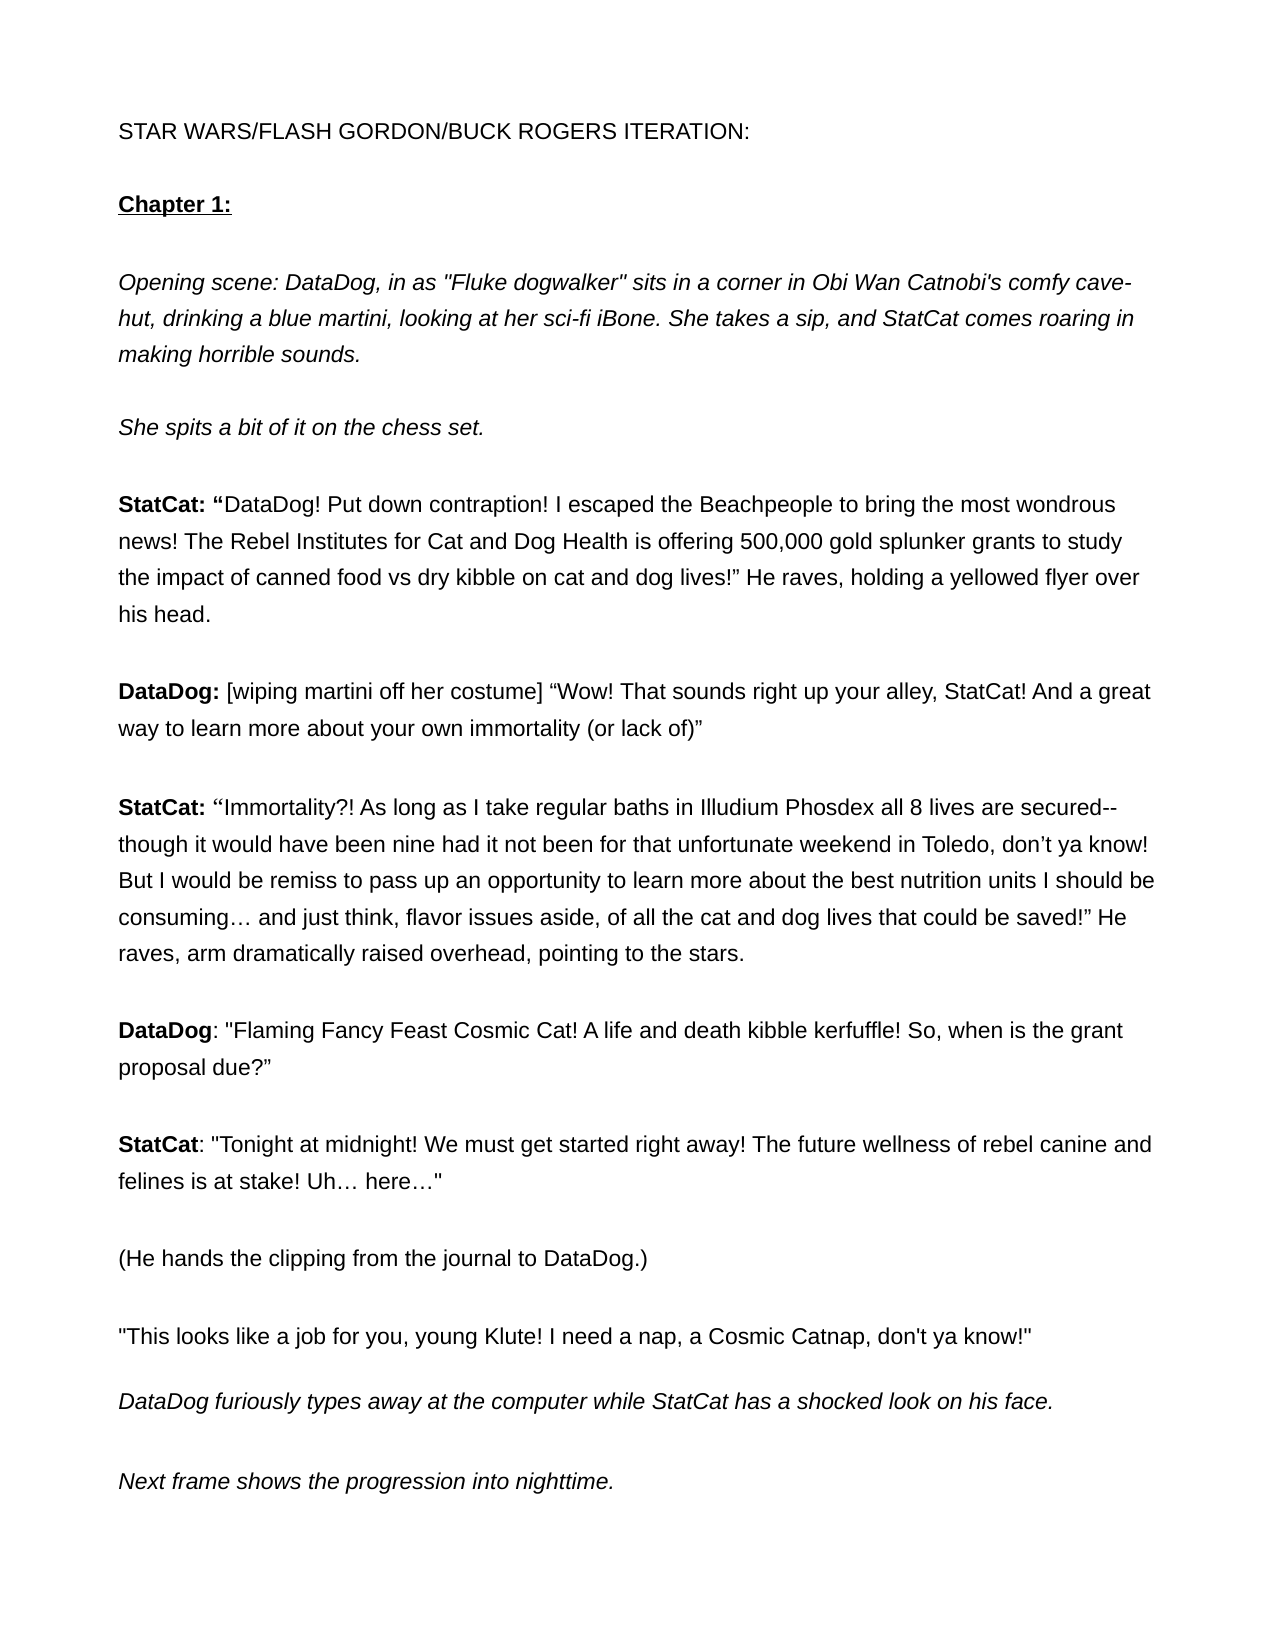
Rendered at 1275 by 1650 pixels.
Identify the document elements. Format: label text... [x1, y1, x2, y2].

text StatCat: “DataDog! Put down contraption! I escaped the Beachpeople to bring the most wondrous news! The Rebel Institutes for Cat and Dog Health is offering 500,000 gold splunker grants to study the impact of canned food vs dry kibble on cat and dog lives!” He raves, holding a yellowed flyer over his head. [118, 491, 1157, 627]
text (He hands the clipping from the journal to DataDog.) [118, 1245, 1157, 1272]
text DataDog: "Flaming Fancy Feast Cosmic Cat! A life and death kibble kerfuffle! So, when is the grant proposal due?” [118, 1017, 1157, 1080]
text Chapter 1: [118, 191, 1157, 217]
text Next frame shows the progression into nighttime. [118, 1468, 1157, 1494]
text Opening scene: DataDog, in as "Fluke dogwalker" sits in a corner in Obi Wan Catnobi's comfy cave-hut, drinking a blue martini, looking at her sci-fi iBone. She takes a sip, and StatCat comes roaring in making horrible sounds. [118, 268, 1157, 367]
text StatCat: “Immortality?! As long as I take regular baths in Illudium Phosdex all 8 lives are secured--though it would have been nine had it not been for that unfortunate weekend in Toledo, don’t ya know! But I would be remiss to pass up an opportunity to learn more about the best nutrition units I should be consuming… and just think, flavor issues aside, of all the cat and dog lives that could be saved!” He raves, arm dramatically raised overhead, pointing to the stars. [118, 792, 1157, 966]
text DataDog furiously types away at the computer while StatCat has a shocked look on his face. [118, 1359, 1157, 1414]
text "This looks like a job for you, young Klute! I need a nap, a Cosmic Catnap, don't ya know!" [118, 1323, 1157, 1349]
text DataDog: [wiping martini off her costume] “Wow! That sounds right up your alley, StatCat! And a great way to learn more about your own immortality (or lack of)” [118, 678, 1157, 741]
text StatCat: "Tonight at midnight! We must get started right away! The future wellness of rebel canine and felines is at stake! Uh… here…" [118, 1131, 1157, 1194]
text STAR WARS/FLASH GORDON/BUCK ROGERS ITERATION: [118, 118, 1157, 144]
text She spits a bit of it on the chess set. [118, 414, 1157, 440]
